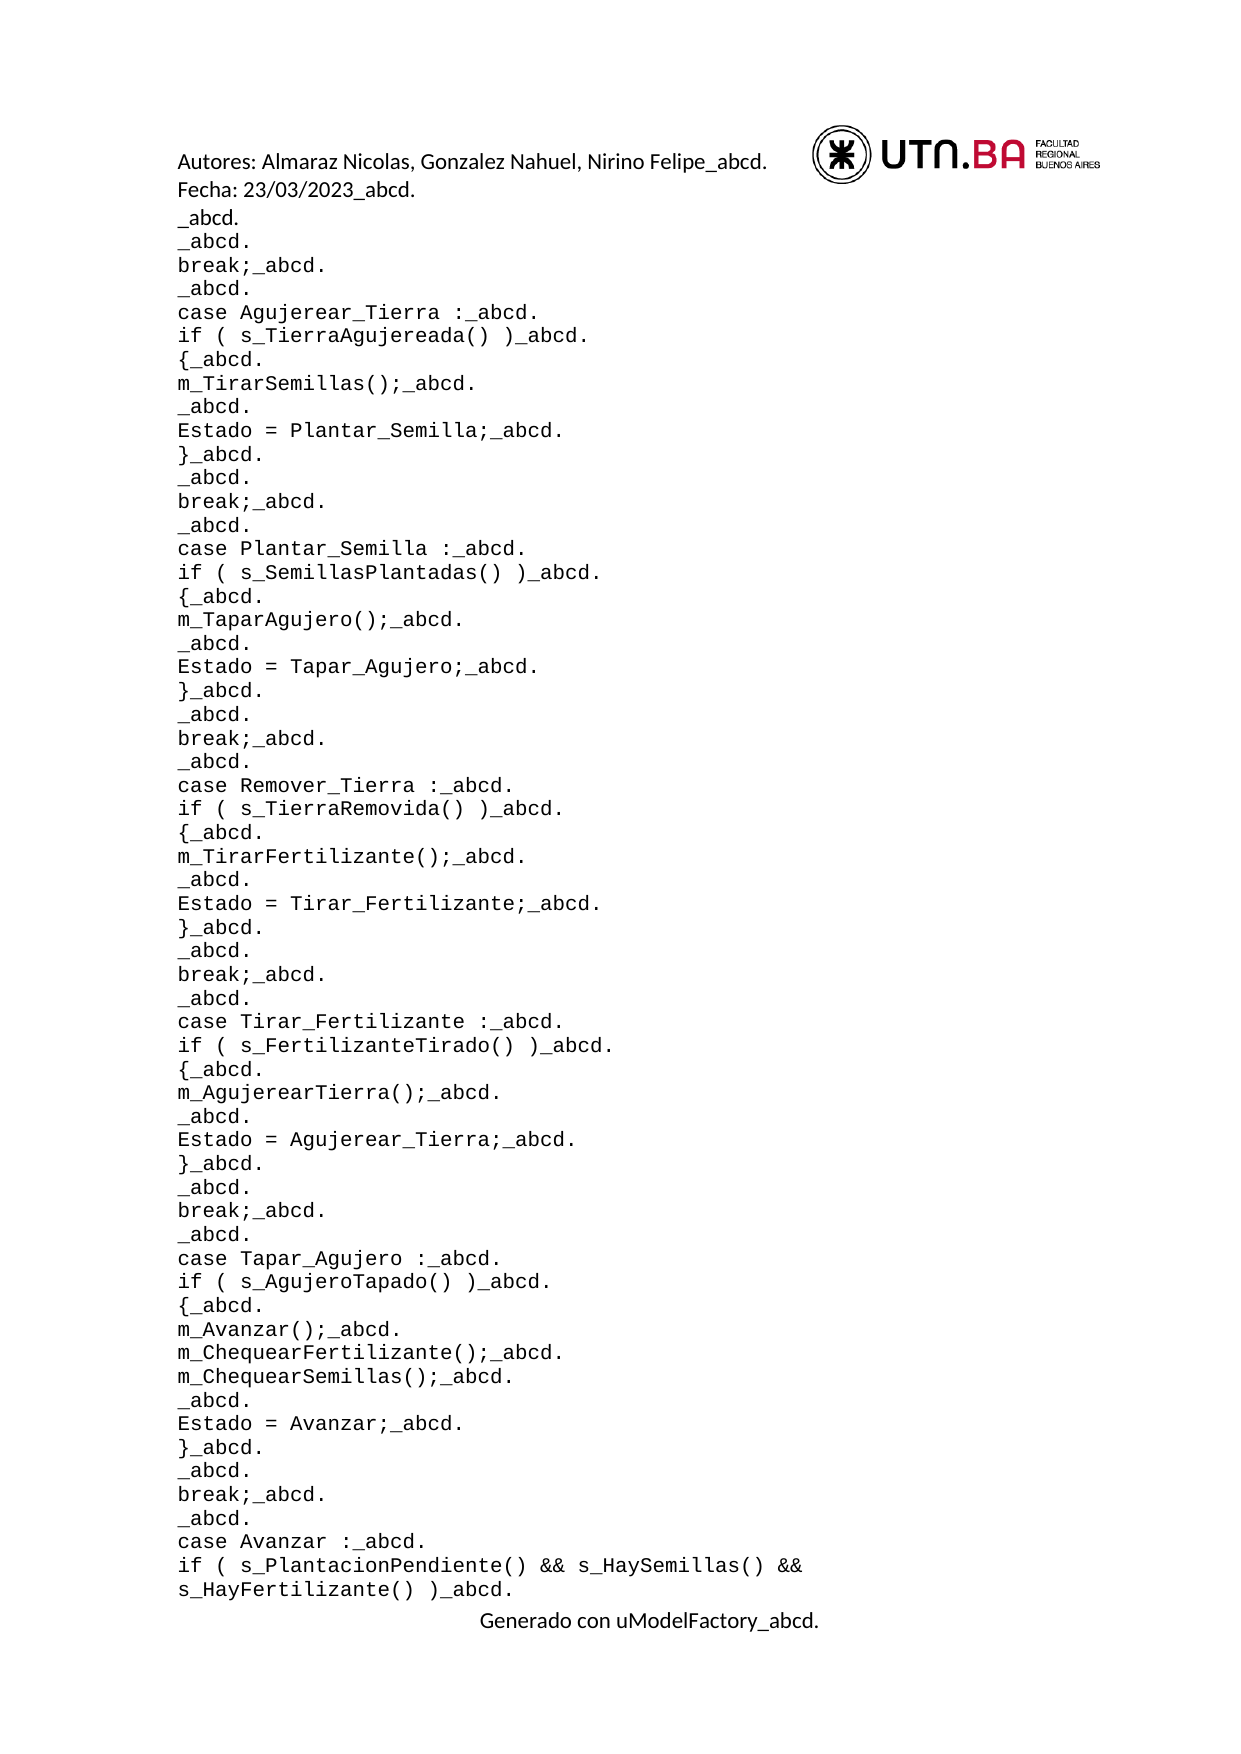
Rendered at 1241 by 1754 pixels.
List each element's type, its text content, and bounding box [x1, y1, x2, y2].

text _abcd. [177, 1461, 1122, 1484]
text if ( s_TierraRemovida() )_abcd. [177, 798, 1122, 822]
text break;_abcd. [177, 491, 1122, 515]
text m_TirarSemillas();_abcd. [177, 373, 1122, 396]
text if ( s_FertilizanteTirado() )_abcd. [177, 1035, 1122, 1058]
text {_abcd. [177, 349, 1122, 373]
text {_abcd. [177, 822, 1122, 846]
text m_TaparAgujero();_abcd. [177, 609, 1122, 633]
text _abcd. [177, 704, 1122, 727]
text _abcd. [177, 231, 1122, 254]
text if ( s_AgujeroTapado() )_abcd. [177, 1271, 1122, 1295]
text if ( s_TierraAgujereada() )_abcd. [177, 326, 1122, 349]
text m_ChequearSemillas();_abcd. [177, 1366, 1122, 1389]
text Estado = Plantar_Semilla;_abcd. [177, 420, 1122, 444]
text break;_abcd. [177, 254, 1122, 278]
text if ( s_SemillasPlantadas() )_abcd. [177, 562, 1122, 586]
text _abcd. [177, 515, 1122, 538]
text }_abcd. [177, 1153, 1122, 1177]
text break;_abcd. [177, 964, 1122, 988]
text _abcd. [177, 1224, 1122, 1248]
text _abcd. [177, 869, 1122, 893]
text m_TirarFertilizante();_abcd. [177, 846, 1122, 869]
text _abcd. [177, 467, 1122, 491]
text case Remover_Tierra :_abcd. [177, 775, 1122, 798]
text m_Avanzar();_abcd. [177, 1319, 1122, 1342]
text m_AgujerearTierra();_abcd. [177, 1082, 1122, 1106]
text _abcd. [177, 1389, 1122, 1413]
text if ( s_PlantacionPendiente() && s_HaySemillas() && s_HayFertilizante() )_abcd. [177, 1555, 1122, 1602]
text _abcd. [177, 988, 1122, 1011]
text Estado = Avanzar;_abcd. [177, 1413, 1122, 1437]
text {_abcd. [177, 586, 1122, 609]
text }_abcd. [177, 444, 1122, 467]
text _abcd. [177, 633, 1122, 657]
text _abcd. [177, 278, 1122, 302]
text _abcd. [177, 1177, 1122, 1200]
text }_abcd. [177, 680, 1122, 704]
text {_abcd. [177, 1058, 1122, 1082]
text break;_abcd. [177, 1200, 1122, 1224]
text _abcd. [177, 751, 1122, 775]
text Estado = Tapar_Agujero;_abcd. [177, 657, 1122, 680]
text }_abcd. [177, 1437, 1122, 1461]
text _abcd. [177, 940, 1122, 964]
text _abcd. [177, 1508, 1122, 1531]
text break;_abcd. [177, 727, 1122, 751]
text case Avanzar :_abcd. [177, 1531, 1122, 1555]
text break;_abcd. [177, 1484, 1122, 1508]
text _abcd. [177, 396, 1122, 420]
text }_abcd. [177, 917, 1122, 940]
text Estado = Tirar_Fertilizante;_abcd. [177, 893, 1122, 917]
text m_ChequearFertilizante();_abcd. [177, 1342, 1122, 1366]
text case Tapar_Agujero :_abcd. [177, 1248, 1122, 1271]
text _abcd. [177, 1106, 1122, 1129]
picture [798, 118, 1122, 190]
text {_abcd. [177, 1295, 1122, 1319]
text case Plantar_Semilla :_abcd. [177, 538, 1122, 562]
text case Tirar_Fertilizante :_abcd. [177, 1011, 1122, 1035]
text case Agujerear_Tierra :_abcd. [177, 302, 1122, 326]
text Estado = Agujerear_Tierra;_abcd. [177, 1129, 1122, 1153]
